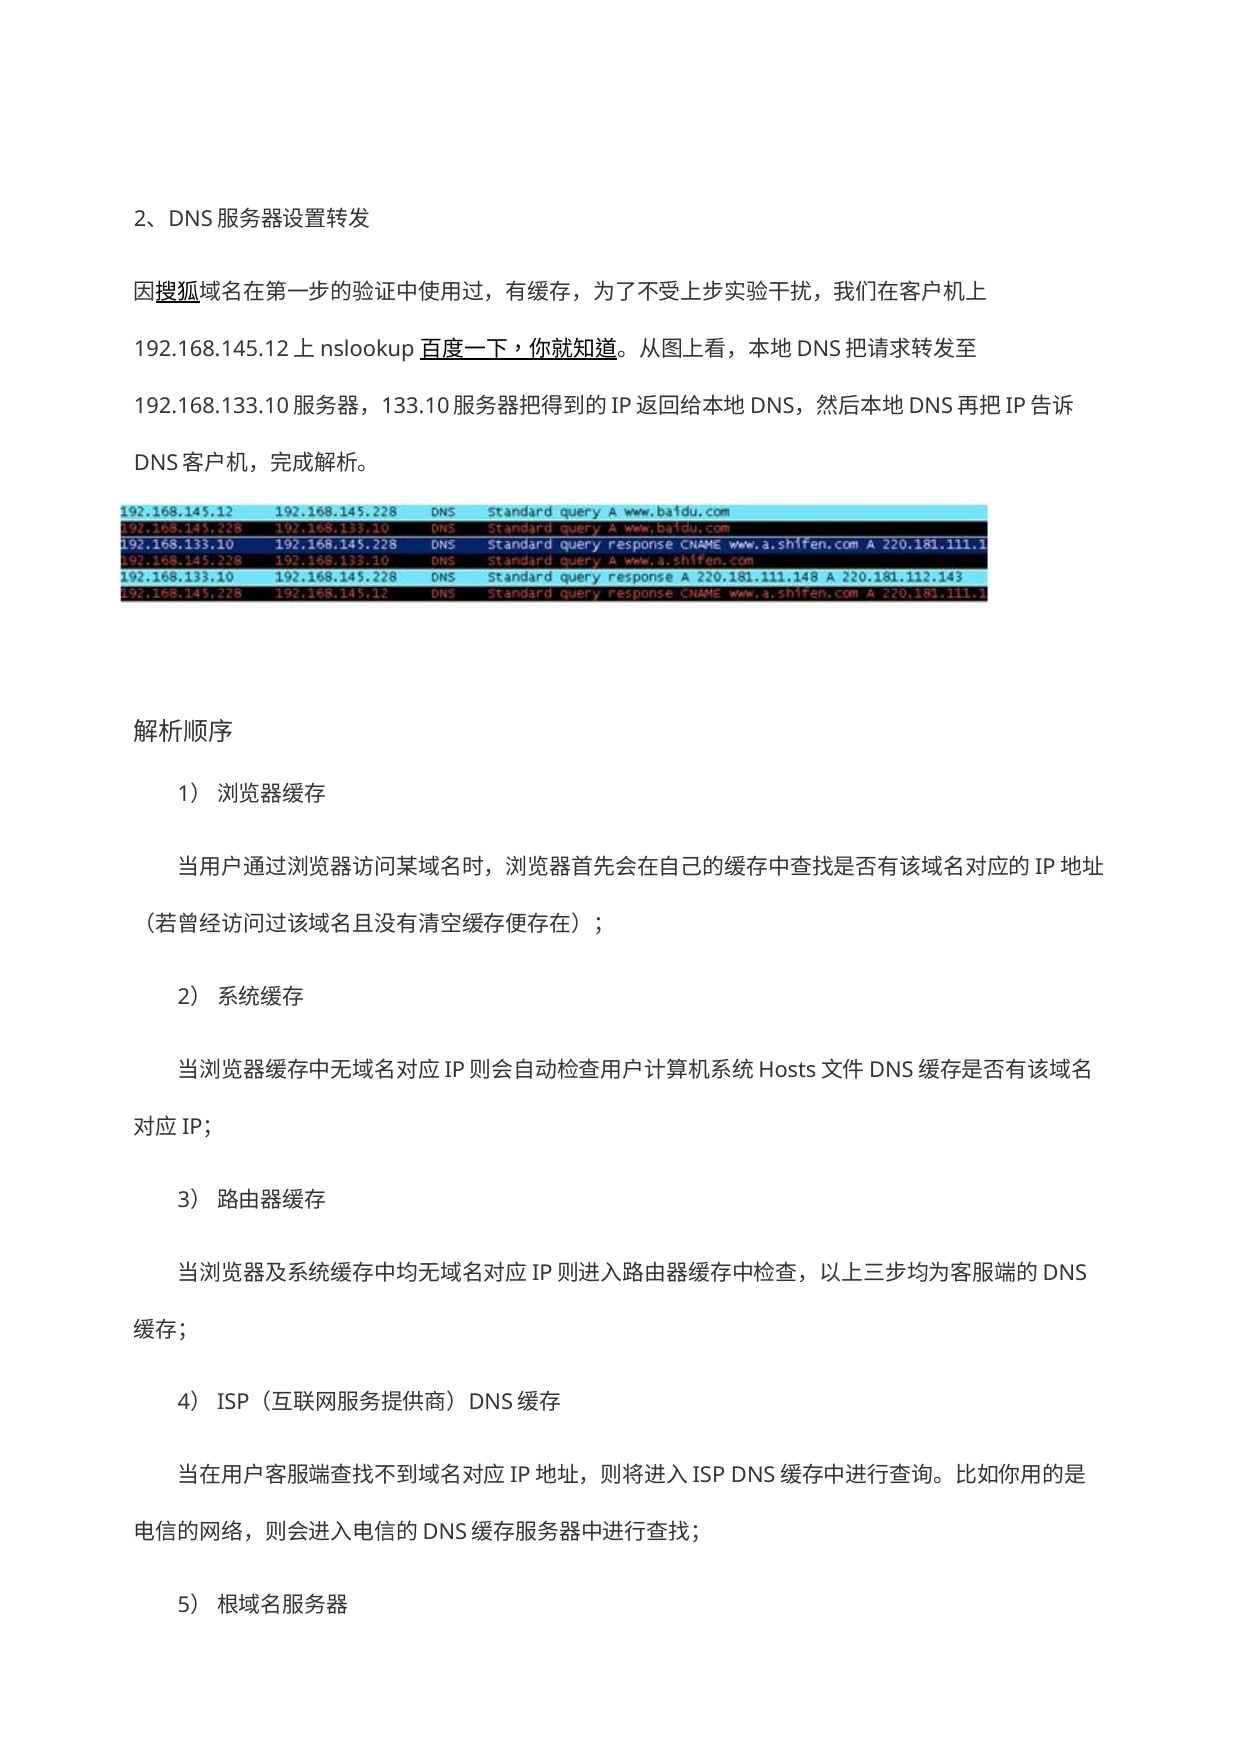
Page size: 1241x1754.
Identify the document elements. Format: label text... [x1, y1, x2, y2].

text 2） 系统缓存 [134, 979, 1106, 1011]
text 4） ISP（互联网服务提供商）DNS缓存 [134, 1384, 1106, 1416]
text 5） 根域名服务器 [134, 1587, 1106, 1619]
picture [118, 502, 990, 606]
text 当浏览器缓存中无域名对应IP则会自动检查用户计算机系统Hosts文件DNS缓存是否有该域名对应IP； [134, 1052, 1106, 1141]
text 因搜狐域名在第一步的验证中使用过，有缓存，为了不受上步实验干扰，我们在客户机上192.168.145.12上nslookup 百度一下，你就知道。从图上看，本地DNS把请求转发至192.168.133.10服务器，133.10服务器把得到的IP返回给本地DNS，然后本地DNS再把IP告诉DNS客户机，完成解析。 [134, 274, 1106, 477]
text 当在用户客服端查找不到域名对应IP地址，则将进入ISP DNS缓存中进行查询。比如你用的是电信的网络，则会进入电信的DNS缓存服务器中进行查找； [134, 1457, 1106, 1546]
text 1） 浏览器缓存 [134, 776, 1106, 808]
text 2、DNS服务器设置转发 [134, 201, 1106, 233]
text 当浏览器及系统缓存中均无域名对应IP则进入路由器缓存中检查，以上三步均为客服端的DNS缓存； [134, 1254, 1106, 1343]
text 当用户通过浏览器访问某域名时，浏览器首先会在自己的缓存中查找是否有该域名对应的IP地址（若曾经访问过该域名且没有清空缓存便存在）； [134, 849, 1106, 938]
text 解析顺序 [134, 711, 1106, 747]
text 3） 路由器缓存 [134, 1182, 1106, 1213]
